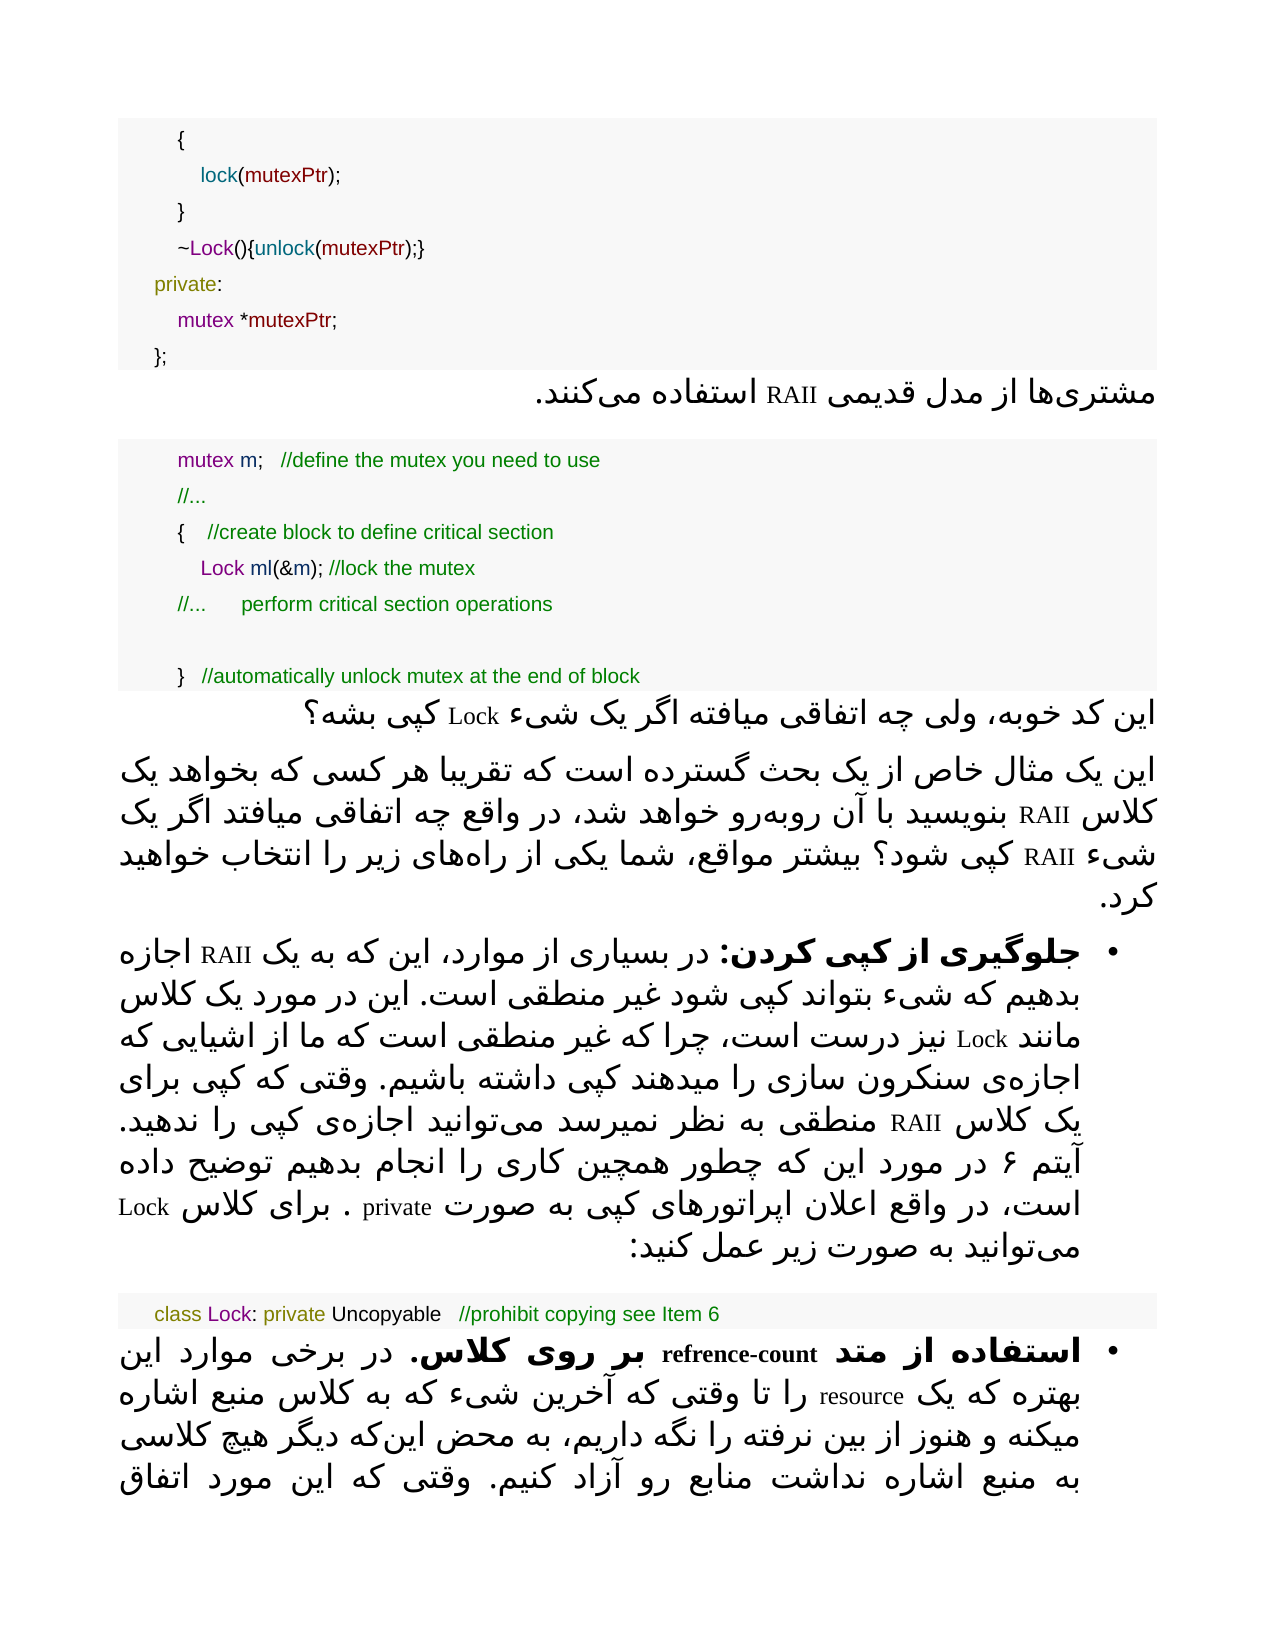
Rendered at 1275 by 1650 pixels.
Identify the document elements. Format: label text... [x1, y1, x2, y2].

text این یک مثال خاص از یک بحث گسترده است که تقریبا هر کسی که بخواهد یک کلاس RAII بنویسید با آن روبه‌رو خواهد شد، در واقع چه اتفاقی میافتد اگر یک شیء RAII کپی شود؟ بیشتر مواقع، شما یکی از راه‌های زیر را انتخاب خواهید کرد. [118, 748, 1157, 916]
text { //create block to define critical section [118, 511, 1157, 547]
text این کد خوبه، ولی چه اتفاقی میافته اگر یک شیء Lock کپی بشه؟ [118, 691, 1157, 733]
text //... [118, 475, 1157, 511]
text class Lock: private Uncopyable //prohibit copying see Item 6 [118, 1293, 1157, 1329]
text mutex m; //define the mutex you need to use [118, 439, 1157, 475]
text { [118, 118, 1157, 154]
text ~Lock(){unlock(mutexPtr);} [118, 226, 1157, 262]
text lock(mutexPtr); [118, 154, 1157, 190]
list جلوگیری از کپی کردن: در بسیاری از موارد، این که به یک RAII اجازه بدهیم که شیء بتواند کپی شود غیر منطقی است. این در مورد یک کلاس مانند Lock نیز درست است، چرا که غیر منطقی است که ما از اشیایی که اجازه‌ی سنکرون سازی را میدهند کپی داشته باشیم. وقتی که کپی برای یک کلاس RAII منطقی به نظر نمیرسد می‌توانید اجازه‌ی کپی را ندهید. آیتم ۶ در مورد این که چطور همچین کاری را انجام بدهیم توضیح داده است، در واقع اعلان اپراتور‌های کپی به صورت private . برای کلاس Lock می‌توانید به صورت زیر عمل کنید: [118, 930, 1119, 1266]
text private: [118, 262, 1157, 298]
text } [118, 190, 1157, 226]
text } //automatically unlock mutex at the end of block [118, 655, 1157, 691]
text مشتری‌ها از مدل قدیمی RAII استفاده می‌کنند. [118, 370, 1157, 412]
text Lock ml(&m); //lock the mutex [118, 547, 1157, 583]
list استفاده از متد refrence-count بر روی کلاس. در برخی موارد این بهتره که یک resource را تا وقتی که آخرین شیء که به کلاس منبع اشاره میکنه و هنوز از بین نرفته را نگه داریم، به محض این‌که دیگر هیچ کلاسی به منبع اشاره نداشت منابع رو آزاد کنیم. وقتی که این مورد اتفاق می‌افتد، به محض استفاده از کپی برای یک شیء RAII باید count رو یک عدد اضافه کرد. این معنای copy کردنی است که shared_ptr استفاده کرده است. اغلب، کلاس‌های RAII می‌توانند رفتار refrence-counting رو با اضافه کردن یک عضو داده‌ای shared_ptr پیاده سازی کنند. به طور مثال، اگر Lock نیاز به refrence counting داشت، می‌توان نوع mutexPtr را از *mutex به <shared_ptr<mutex تغییر داد. متاسفانه، رفتار پیش فرض shared_ptr این است که وقتی تعداد count برابر صفر شد، چیزی که به آن اشاره شده را حذف کند. ولی ما می‌خواهیم وقتی که کارمان با mutex تمام شد، آن را unlock کند نه این که آن را delete کند. خوشبختانه، shared_ptr به ما اجازه میدهد که نوع deleter آن را مشخص کنیم( منظور از deleter تابع یا تابع شیءای است که وقتی reference count به سمت میرود آن اجرا میشود چنین عملکردی را ما برای auto_ptr نداریم، این یعنی این که همیشه چیزی که به آن اشاره میکند را حذف می‌کند). Deleter یک آرگومان دلخواه برای سازنده‌ی shared_ptr می‌باشد، بنابراین کد به صورت زیر خواهد بود. [118, 1329, 1119, 1497]
text }; [118, 334, 1157, 370]
text mutex *mutexPtr; [118, 298, 1157, 334]
text //... perform critical section operations [118, 583, 1157, 619]
